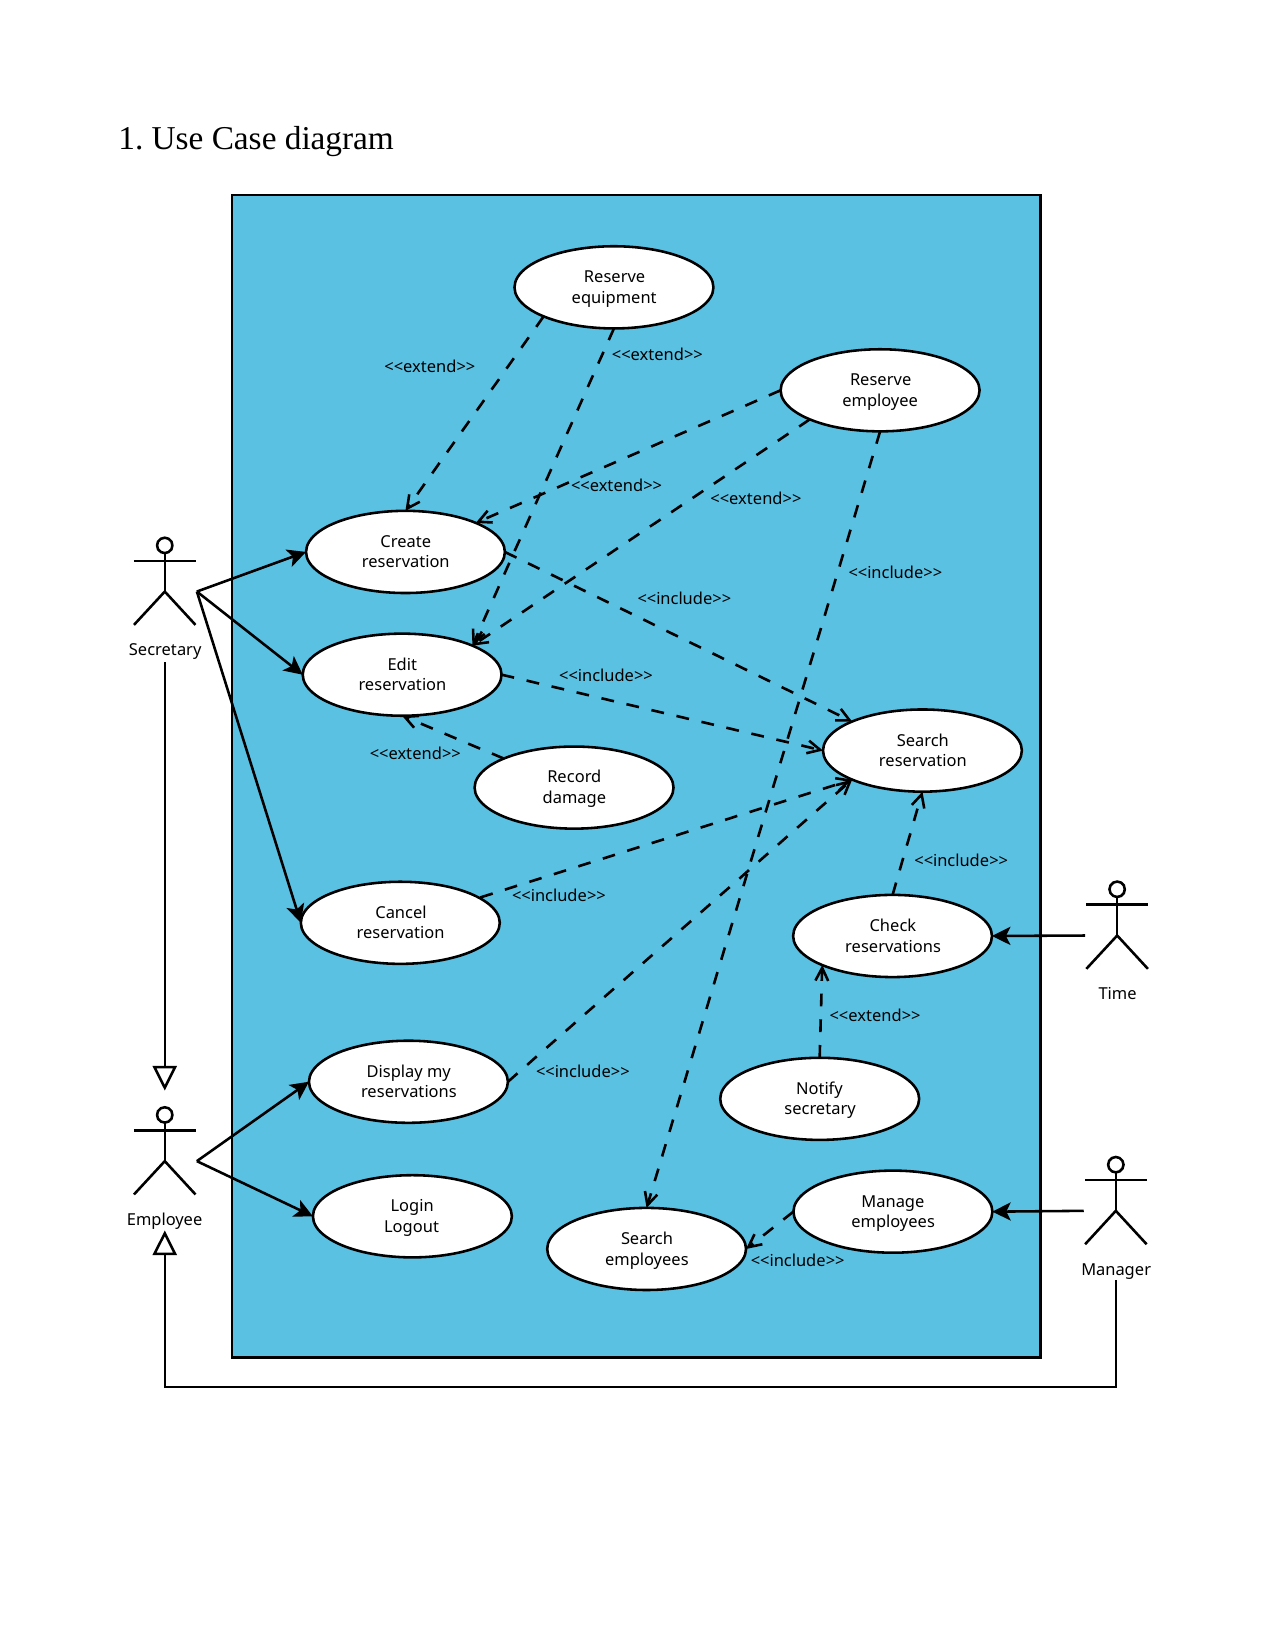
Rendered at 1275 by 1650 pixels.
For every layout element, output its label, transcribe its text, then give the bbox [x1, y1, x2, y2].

text 1. Use Case diagram [118, 118, 1157, 156]
